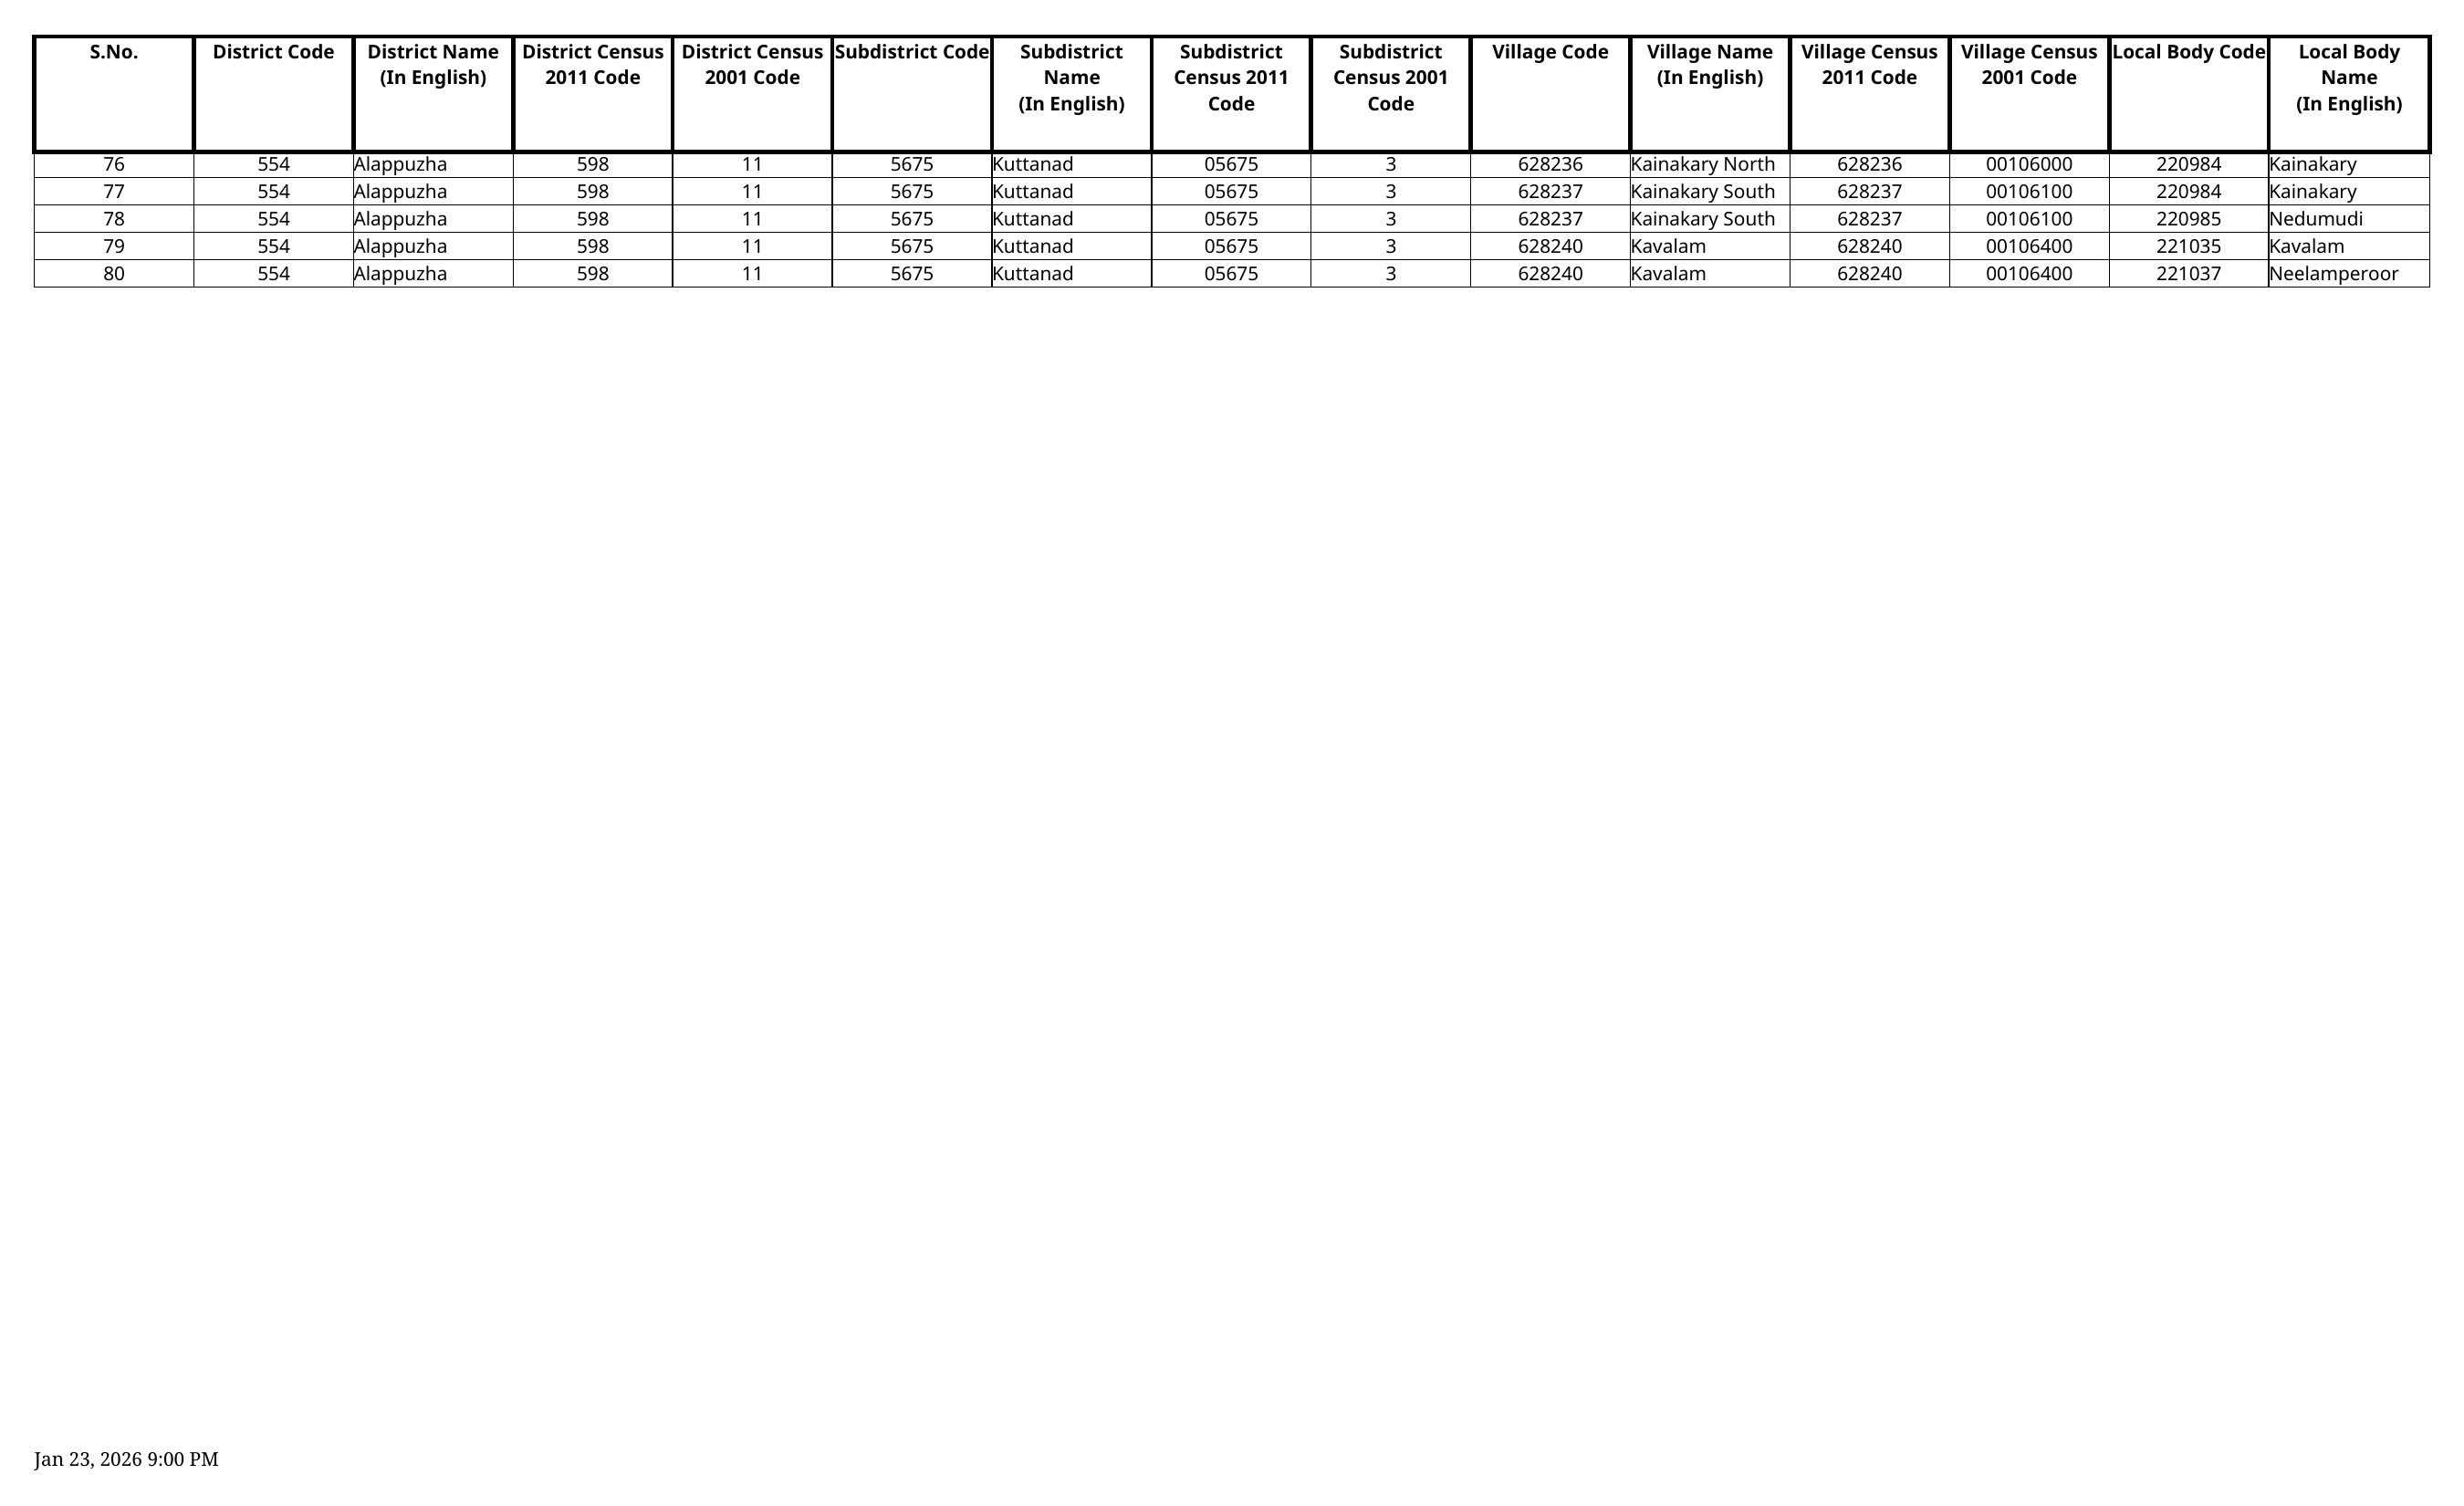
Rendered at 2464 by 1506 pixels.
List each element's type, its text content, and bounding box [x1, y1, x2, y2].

table_cell 598 [514, 178, 672, 204]
table_cell Kuttanad [993, 154, 1151, 177]
table_cell 628240 [1471, 260, 1630, 286]
table_cell 628237 [1791, 205, 1949, 232]
table_cell 5675 [833, 205, 991, 232]
table_cell Kavalam [1631, 260, 1790, 286]
table_cell 05675 [1153, 260, 1310, 286]
table_header Village Name (In English) [1633, 38, 1788, 150]
table_header Village Code [1473, 38, 1628, 150]
table_cell 00106100 [1950, 205, 2109, 232]
table_header Local Body Name (In English) [2271, 38, 2427, 150]
table_cell 11 [673, 233, 831, 259]
table_cell Kavalam [1631, 233, 1790, 259]
table_cell Alappuzha [354, 178, 513, 204]
table_cell 598 [514, 154, 672, 177]
table_cell Alappuzha [354, 154, 513, 177]
table_cell Kuttanad [993, 233, 1151, 259]
table_cell 220985 [2110, 205, 2268, 232]
table_header District Code [196, 38, 351, 150]
table_cell 5675 [833, 233, 991, 259]
table_cell 05675 [1153, 233, 1310, 259]
table_cell 3 [1311, 260, 1470, 286]
table_cell 628240 [1471, 233, 1630, 259]
table_cell 5675 [833, 178, 991, 204]
table_cell 598 [514, 260, 672, 286]
table_cell Nedumudi [2270, 205, 2429, 232]
table_cell 05675 [1153, 154, 1310, 177]
table_header 76 [35, 154, 193, 177]
table_cell Kuttanad [993, 260, 1151, 286]
table_header Village Census 2001 Code [1952, 38, 2107, 150]
table_cell Kainakary South [1631, 205, 1790, 232]
table_cell 3 [1311, 233, 1470, 259]
table_cell 554 [194, 205, 353, 232]
table_cell 554 [194, 178, 353, 204]
table_cell 220984 [2110, 178, 2268, 204]
table_cell 221035 [2110, 233, 2268, 259]
table_cell 554 [194, 233, 353, 259]
table_cell 3 [1311, 178, 1470, 204]
table_cell 220984 [2110, 154, 2268, 177]
table_cell 05675 [1153, 205, 1310, 232]
table_header District Census 2011 Code [516, 38, 671, 150]
table_cell 00106000 [1950, 154, 2109, 177]
table_cell 11 [673, 154, 831, 177]
table_header Village Census 2011 Code [1792, 38, 1947, 150]
table_cell 554 [194, 260, 353, 286]
table_cell 554 [194, 154, 353, 177]
table_cell Kainakary North [1631, 154, 1790, 177]
table_cell Kuttanad [993, 178, 1151, 204]
table_cell 11 [673, 260, 831, 286]
table_cell 628240 [1791, 260, 1949, 286]
table_cell 628237 [1791, 178, 1949, 204]
table_cell Kuttanad [993, 205, 1151, 232]
table_header Subdistrict Census 2001 Code [1313, 38, 1468, 150]
table_cell 11 [673, 205, 831, 232]
table_cell Alappuzha [354, 233, 513, 259]
table_cell 628236 [1791, 154, 1949, 177]
table_cell 3 [1311, 154, 1470, 177]
table_cell Neelamperoor [2270, 260, 2429, 286]
table_cell 5675 [833, 260, 991, 286]
table_cell Kainakary [2270, 178, 2429, 204]
table_header District Name (In English) [356, 38, 511, 150]
table_header Local Body Code [2112, 38, 2267, 150]
table_header 80 [35, 260, 193, 286]
table_cell 628240 [1791, 233, 1949, 259]
table_header 77 [35, 178, 193, 204]
table_cell 5675 [833, 154, 991, 177]
table_header Subdistrict Census 2011 Code [1154, 38, 1309, 150]
table_cell 11 [673, 178, 831, 204]
table_cell 628236 [1471, 154, 1630, 177]
table_header District Census 2001 Code [674, 38, 830, 150]
table_cell 3 [1311, 205, 1470, 232]
table_cell 598 [514, 205, 672, 232]
table_cell 628237 [1471, 178, 1630, 204]
table_header Subdistrict Name (In English) [994, 38, 1150, 150]
table_header 78 [35, 205, 193, 232]
table_cell 00106400 [1950, 260, 2109, 286]
table_cell 628237 [1471, 205, 1630, 232]
table_header S.No. [37, 38, 192, 150]
table_cell Kainakary South [1631, 178, 1790, 204]
table_cell 00106400 [1950, 233, 2109, 259]
table_cell Kavalam [2270, 233, 2429, 259]
table_cell 598 [514, 233, 672, 259]
table_cell Kainakary [2270, 154, 2429, 177]
table_cell 221037 [2110, 260, 2268, 286]
table_header Subdistrict Code [834, 38, 990, 150]
table_cell 05675 [1153, 178, 1310, 204]
table_cell Alappuzha [354, 205, 513, 232]
table_cell 00106100 [1950, 178, 2109, 204]
table_header 79 [35, 233, 193, 259]
table_cell Alappuzha [354, 260, 513, 286]
